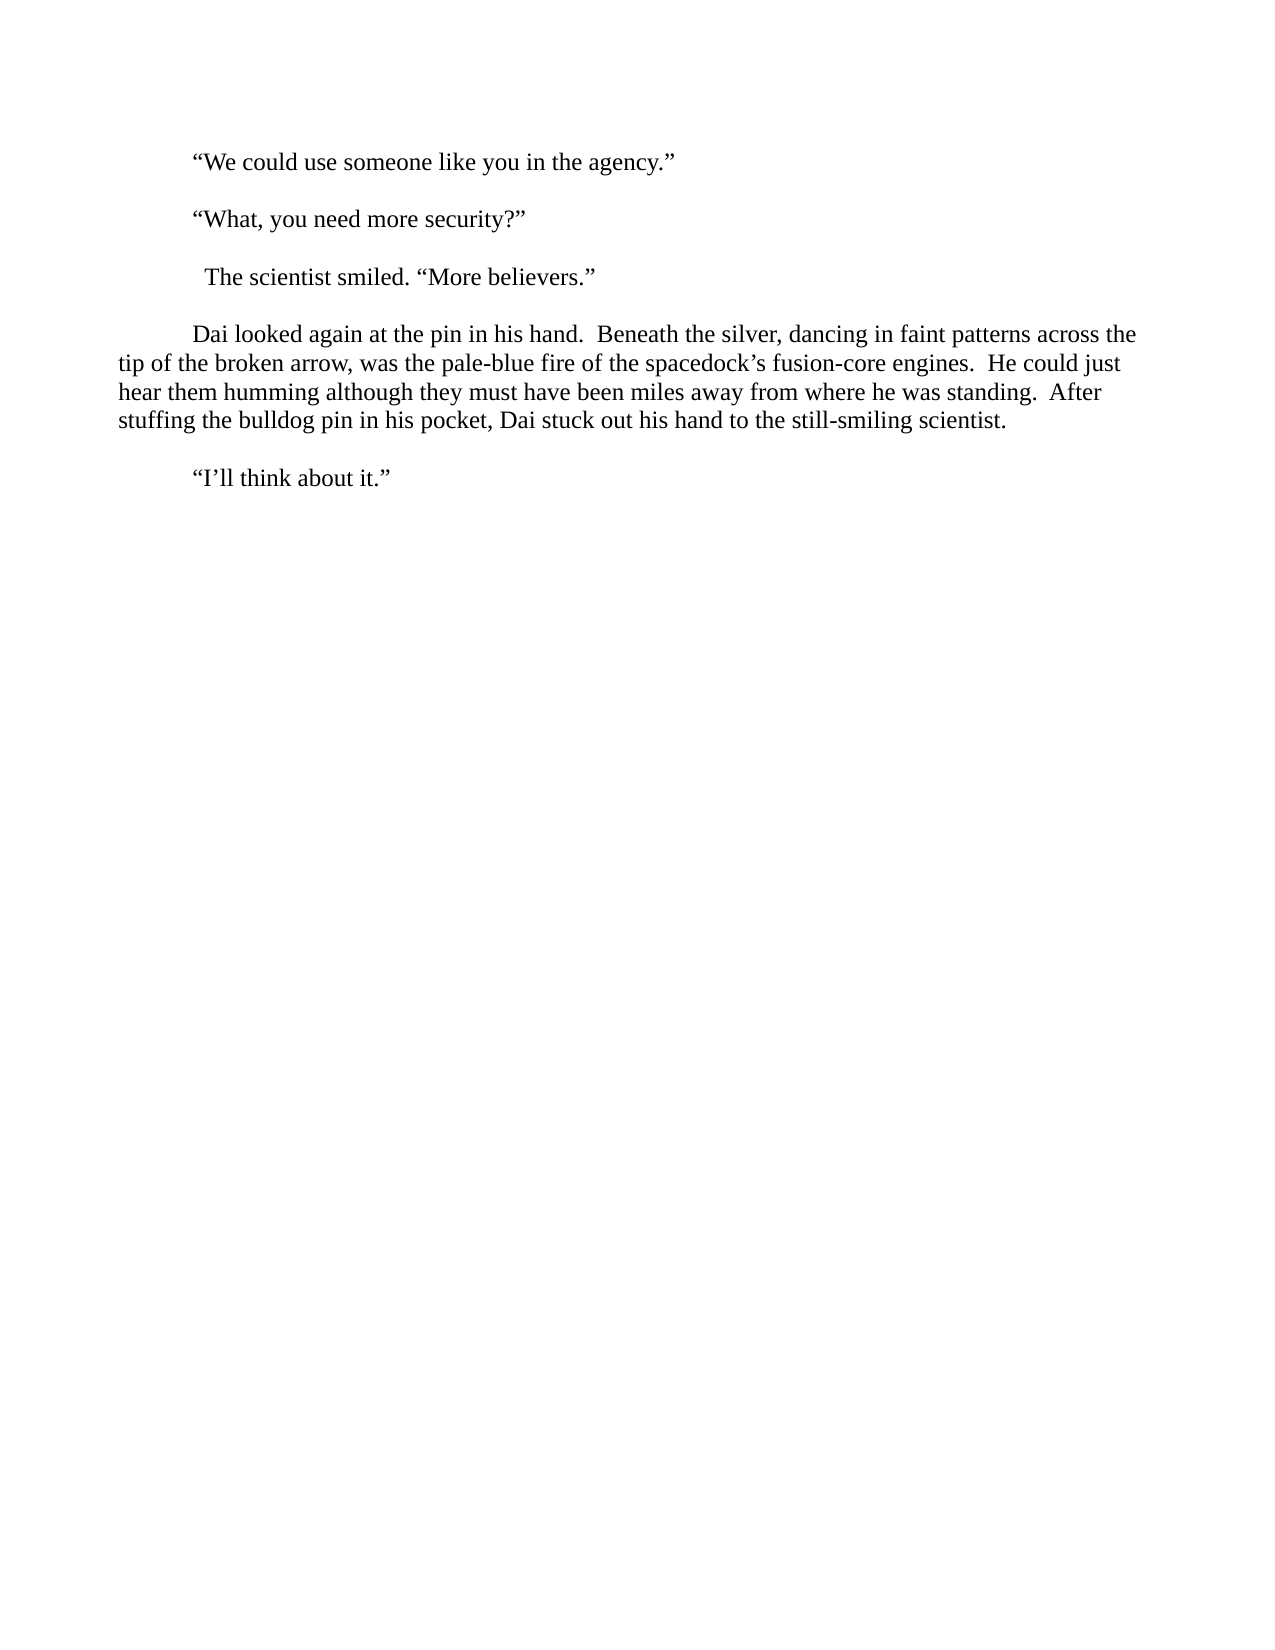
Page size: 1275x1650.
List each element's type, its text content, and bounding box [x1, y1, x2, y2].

text “We could use someone like you in the agency.” [118, 147, 1157, 176]
text “What, you need more security?” [118, 204, 1157, 233]
text Dai looked again at the pin in his hand. Beneath the silver, dancing in faint patterns across the tip of the broken arrow, was the pale-blue fire of the spacedock’s fusion-core engines. He could just hear them humming although they must have been miles away from where he was standing. After stuffing the bulldog pin in his pocket, Dai stuck out his hand to the still-smiling scientist. [118, 319, 1157, 434]
text “I’ll think about it.” [118, 463, 1157, 492]
text The scientist smiled. “More believers.” [118, 262, 1157, 291]
